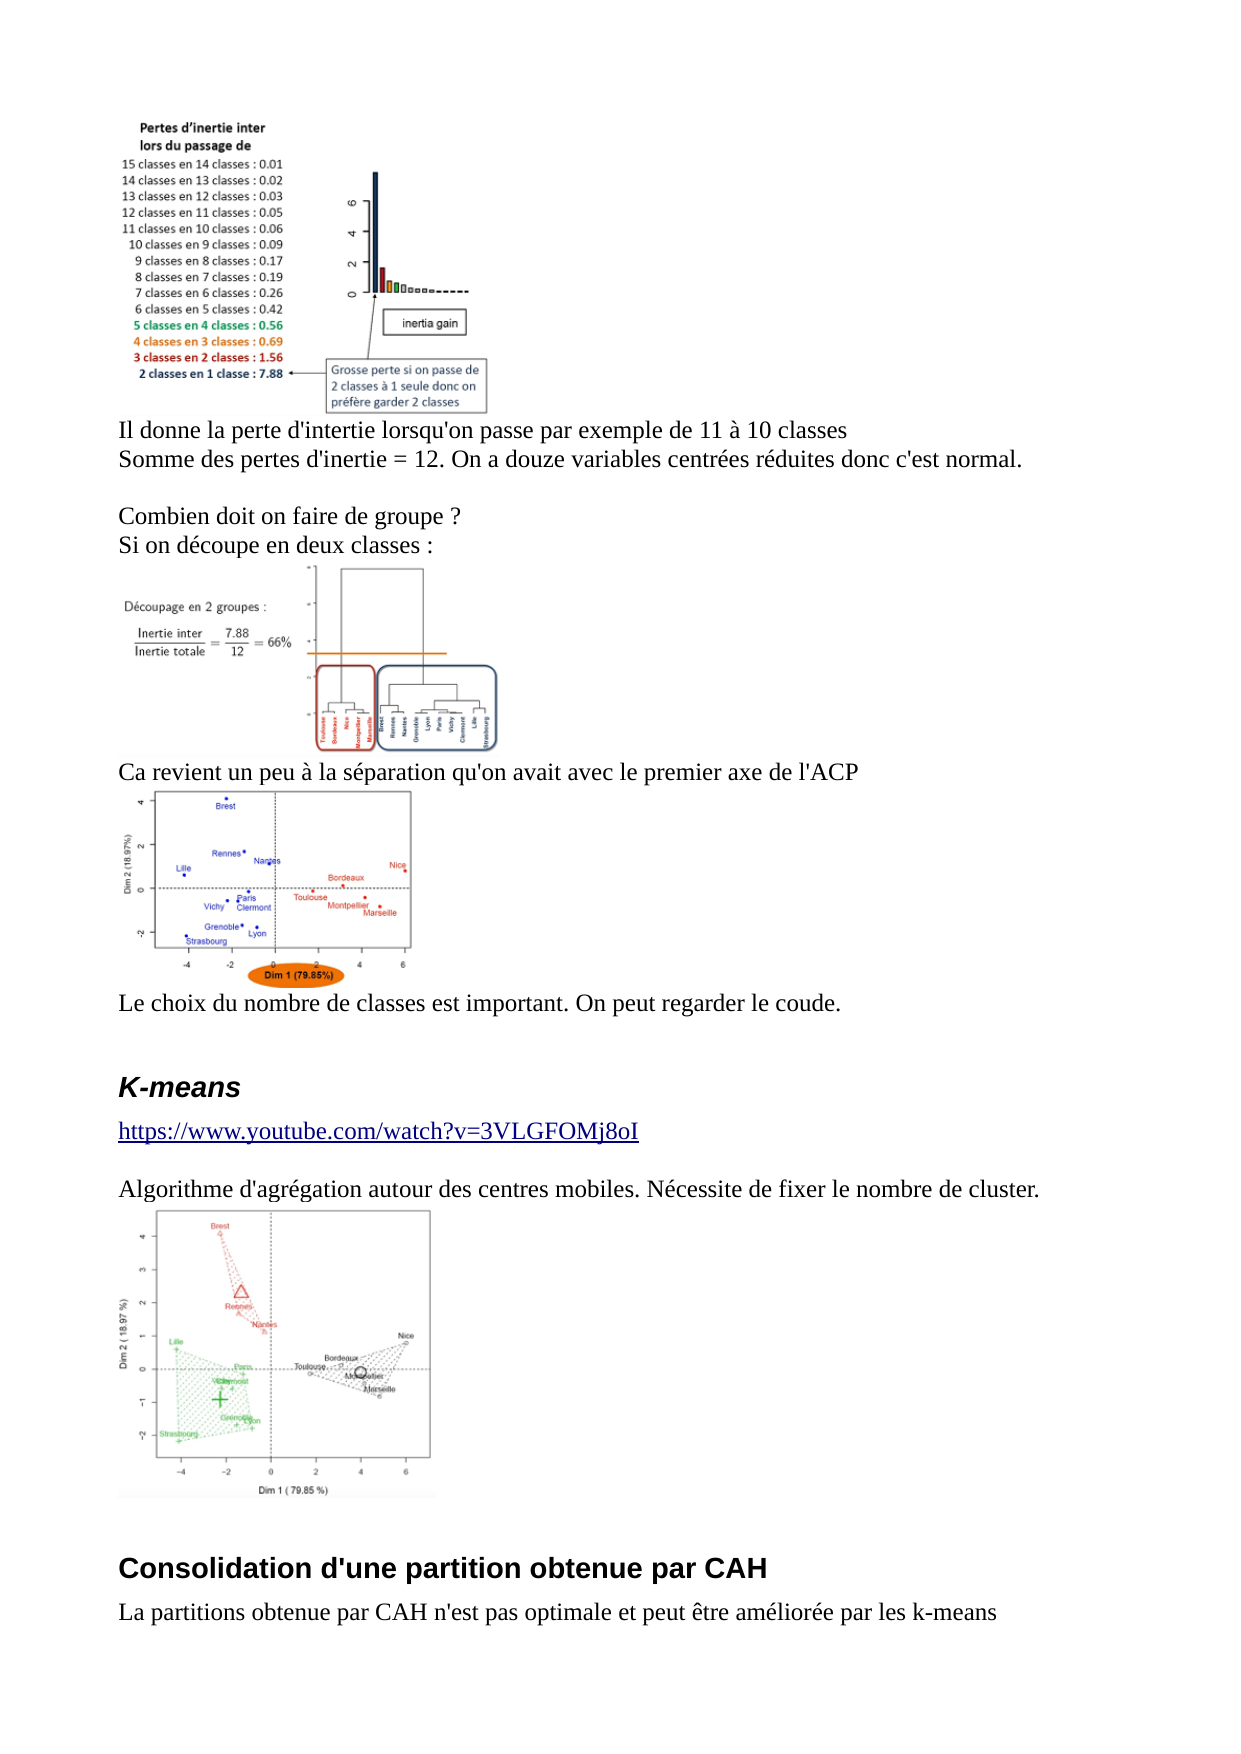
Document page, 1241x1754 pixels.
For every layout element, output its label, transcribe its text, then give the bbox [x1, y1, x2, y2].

text Somme des pertes d'inertie = 12. On a douze variables centrées réduites donc c'est normal. [118, 444, 1122, 473]
text Algorithme d'agrégation autour des centres mobiles. Nécessite de fixer le nombre de cluster. [118, 1174, 1122, 1202]
text https://www.youtube.com/watch?v=3VLGFOMj8oI [118, 1116, 1122, 1145]
text Combien doit on faire de groupe ? [118, 501, 1122, 530]
subtitle K-means [118, 1070, 1122, 1104]
text Il donne la perte d'intertie lorsqu'on passe par exemple de 11 à 10 classes [118, 415, 1122, 444]
subtitle Consolidation d'une partition obtenue par CAH [118, 1551, 1122, 1585]
text Le choix du nombre de classes est important. On peut regarder le coude. [118, 988, 1122, 1016]
text Si on découpe en deux classes : [118, 530, 1122, 559]
text La partitions obtenue par CAH n'est pas optimale et peut être améliorée par les k-means [118, 1597, 1122, 1626]
text Ca revient un peu à la séparation qu'on avait avec le premier axe de l'ACP [118, 757, 1122, 786]
